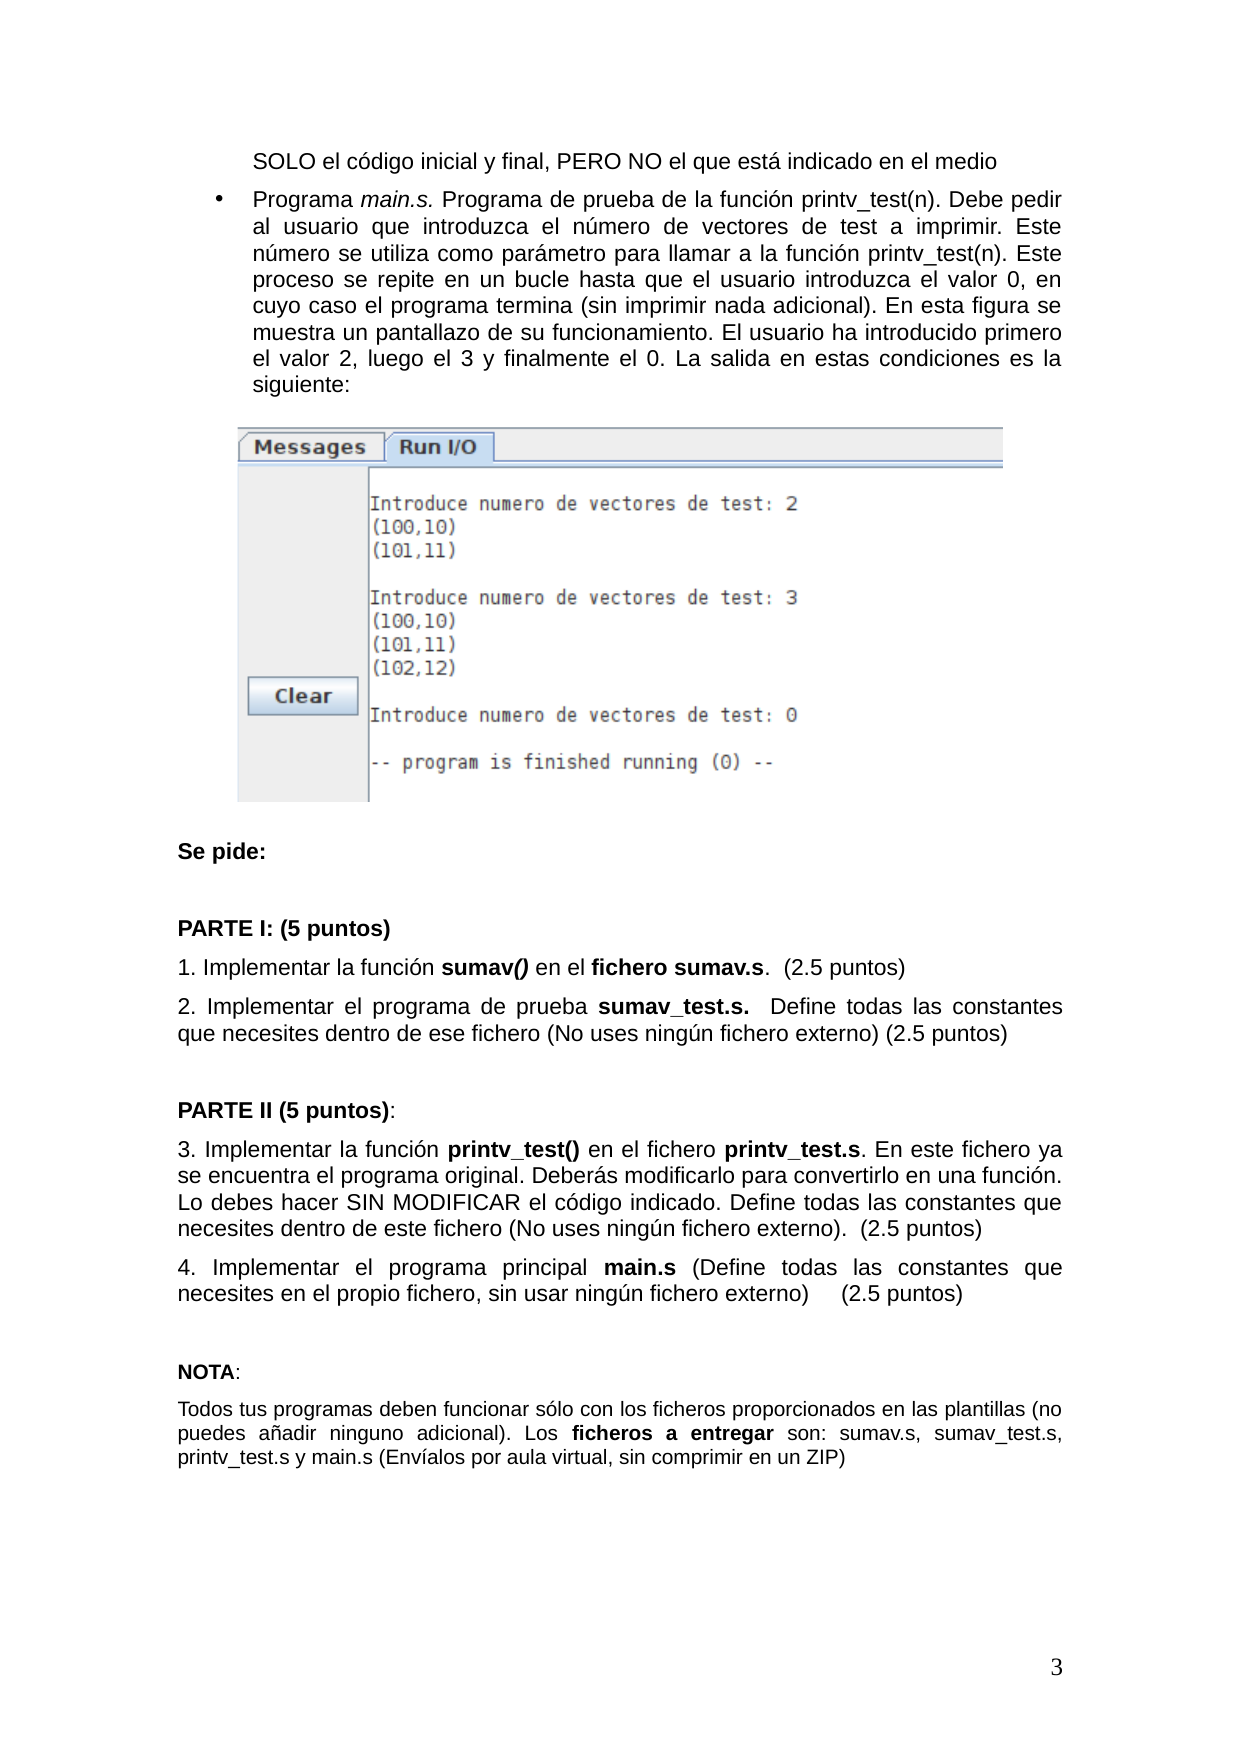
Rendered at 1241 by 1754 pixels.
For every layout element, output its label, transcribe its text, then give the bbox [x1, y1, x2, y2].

list SOLO el código inicial y final, PERO NO el que está indicado en el medio [215, 148, 1063, 174]
text PARTE I: (5 puntos) [177, 915, 1063, 942]
text 4. Implementar el programa principal main.s (Define todas las constantes que necesites en el propio fichero, sin usar ningún fichero externo) (2.5 puntos) [177, 1254, 1063, 1307]
text Se pide: [177, 838, 1063, 864]
text 3. Implementar la función printv_test() en el fichero printv_test.s. En este fichero ya se encuentra el programa original. Deberás modificarlo para convertirlo en una función. Lo debes hacer SIN MODIFICAR el código indicado. Define todas las constantes que necesites dentro de este fichero (No uses ningún fichero externo). (2.5 puntos) [177, 1136, 1063, 1241]
text 2. Implementar el programa de prueba sumav_test.s. Define todas las constantes que necesites dentro de ese fichero (No uses ningún fichero externo) (2.5 puntos) [177, 993, 1063, 1046]
picture [237, 427, 1003, 802]
text NOTA: [177, 1360, 1063, 1384]
list Programa main.s. Programa de prueba de la función printv_test(n). Debe pedir al usuario que introduzca el número de vectores de test a imprimir. Este número se utiliza como parámetro para llamar a la función printv_test(n). Este proceso se repite en un bucle hasta que el usuario introduzca el valor 0, en cuyo caso el programa termina (sin imprimir nada adicional). En esta figura se muestra un pantallazo de su funcionamiento. El usuario ha introducido primero el valor 2, luego el 3 y finalmente el 0. La salida en estas condiciones es la siguiente: [215, 186, 1063, 398]
text PARTE II (5 puntos): [177, 1097, 1063, 1123]
text 1. Implementar la función sumav() en el fichero sumav.s. (2.5 puntos) [177, 954, 1063, 981]
text Todos tus programas deben funcionar sólo con los ficheros proporcionados en las plantillas (no puedes añadir ninguno adicional). Los ficheros a entregar son: sumav.s, sumav_test.s, printv_test.s y main.s (Envíalos por aula virtual, sin comprimir en un ZIP) [177, 1397, 1063, 1468]
